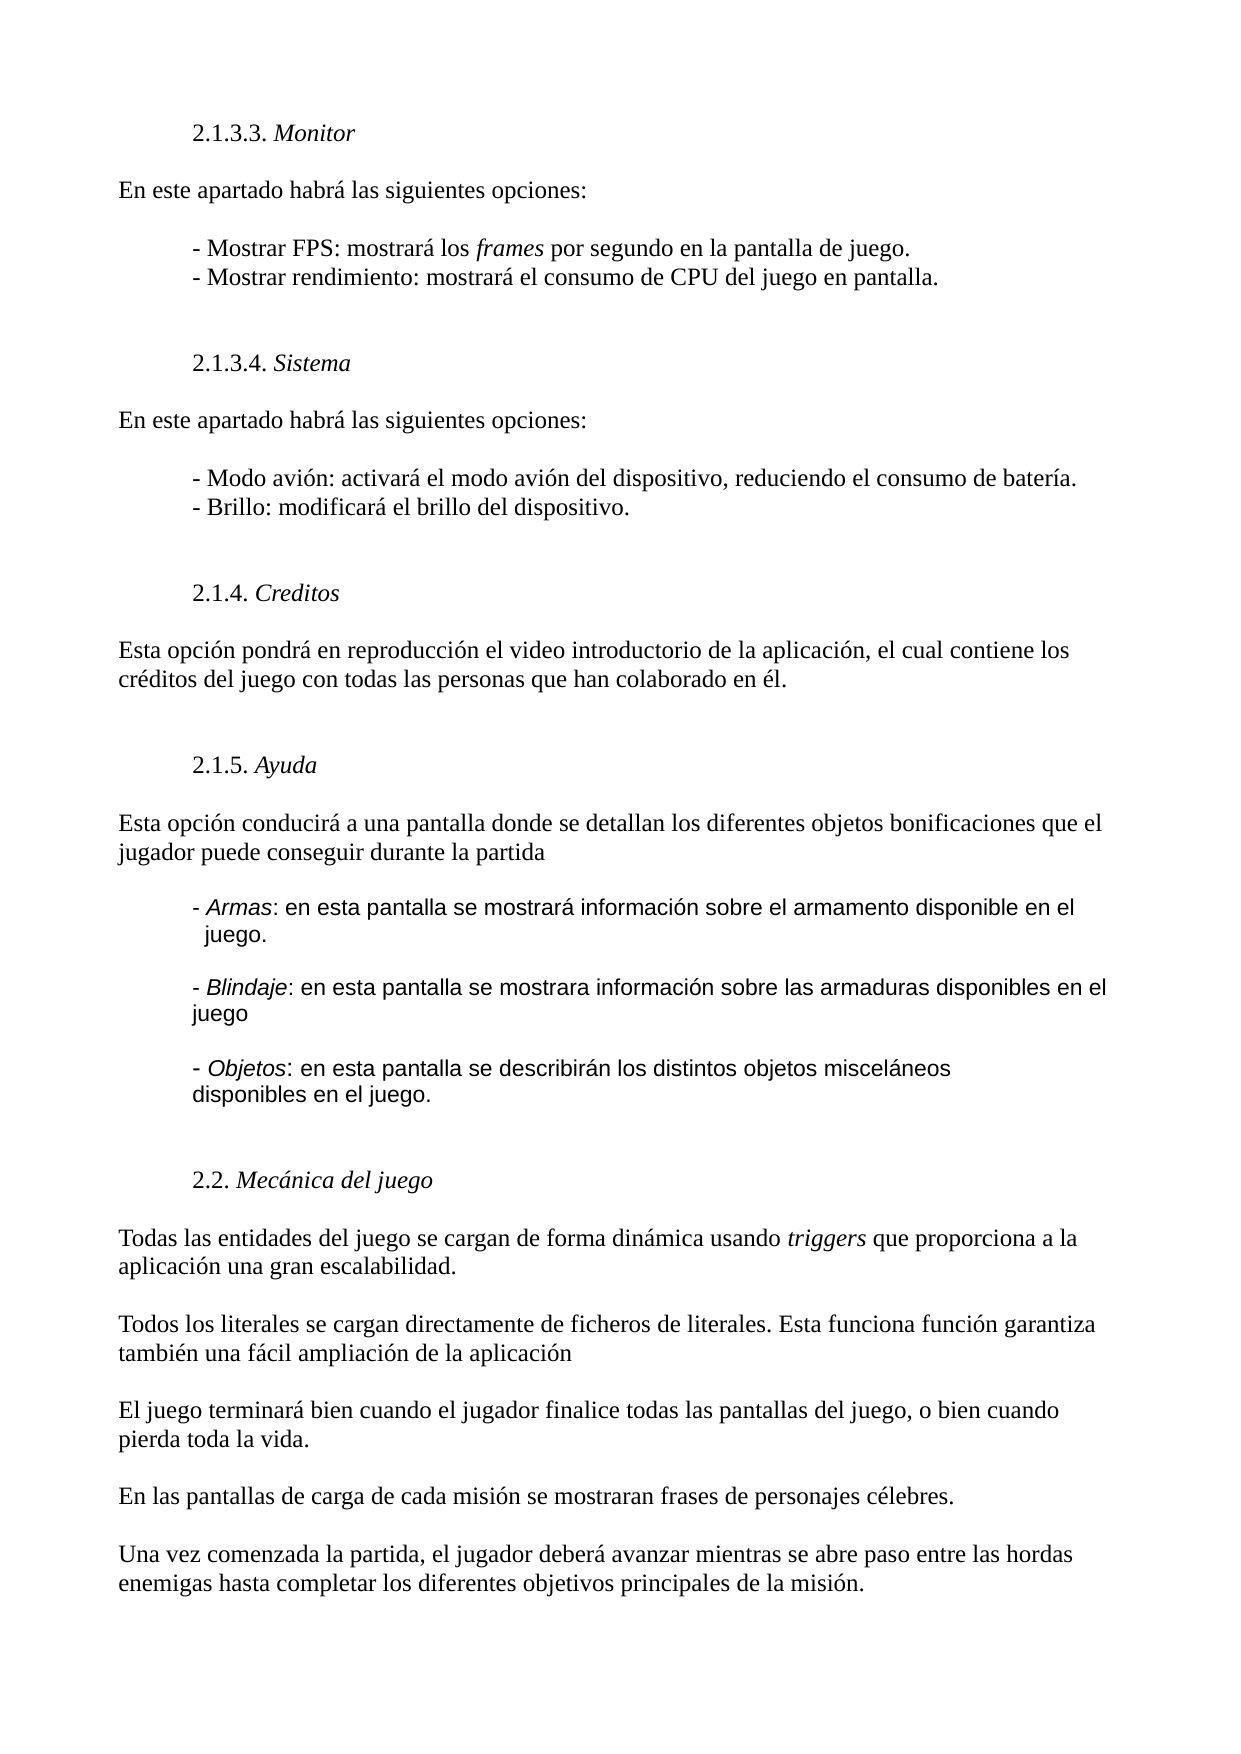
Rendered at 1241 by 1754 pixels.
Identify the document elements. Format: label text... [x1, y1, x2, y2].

text - Mostrar rendimiento: mostrará el consumo de CPU del juego en pantalla. [118, 262, 1122, 291]
text Todas las entidades del juego se cargan de forma dinámica usando triggers que proporciona a la aplicación una gran escalabilidad. [118, 1223, 1122, 1280]
text Una vez comenzada la partida, el jugador deberá avanzar mientras se abre paso entre las hordas enemigas hasta completar los diferentes objetivos principales de la misión. [118, 1539, 1122, 1596]
text Esta opción pondrá en reproducción el video introductorio de la aplicación, el cual contiene los créditos del juego con todas las personas que han colaborado en él. [118, 636, 1122, 693]
text Todos los literales se cargan directamente de ficheros de literales. Esta funciona función garantiza también una fácil ampliación de la aplicación [118, 1309, 1122, 1366]
text - Modo avión: activará el modo avión del dispositivo, reduciendo el consumo de batería. [118, 463, 1122, 492]
text - Objetos: en esta pantalla se describirán los distintos objetos misceláneos disponibles en el juego. [118, 1052, 1122, 1108]
text 2.1.4. Creditos [118, 578, 1122, 607]
text - Brillo: modificará el brillo del dispositivo. [118, 492, 1122, 521]
text - Mostrar FPS: mostrará los frames por segundo en la pantalla de juego. [118, 233, 1122, 262]
text 2.1.3.3. Monitor [118, 118, 1122, 147]
text En las pantallas de carga de cada misión se mostraran frases de personajes célebres. [118, 1481, 1122, 1510]
text El juego terminará bien cuando el jugador finalice todas las pantallas del juego, o bien cuando pierda toda la vida. [118, 1395, 1122, 1453]
text 2.1.5. Ayuda [118, 751, 1122, 779]
text En este apartado habrá las siguientes opciones: [118, 406, 1122, 434]
text 2.1.3.4. Sistema [118, 348, 1122, 377]
text Esta opción conducirá a una pantalla donde se detallan los diferentes objetos bonificaciones que el jugador puede conseguir durante la partida [118, 808, 1122, 866]
text - Armas: en esta pantalla se mostrará información sobre el armamento disponible en el juego. [118, 894, 1122, 947]
text - Blindaje: en esta pantalla se mostrara información sobre las armaduras disponibles en el juego [118, 973, 1122, 1026]
text 2.2. Mecánica del juego [118, 1165, 1122, 1194]
text En este apartado habrá las siguientes opciones: [118, 176, 1122, 204]
